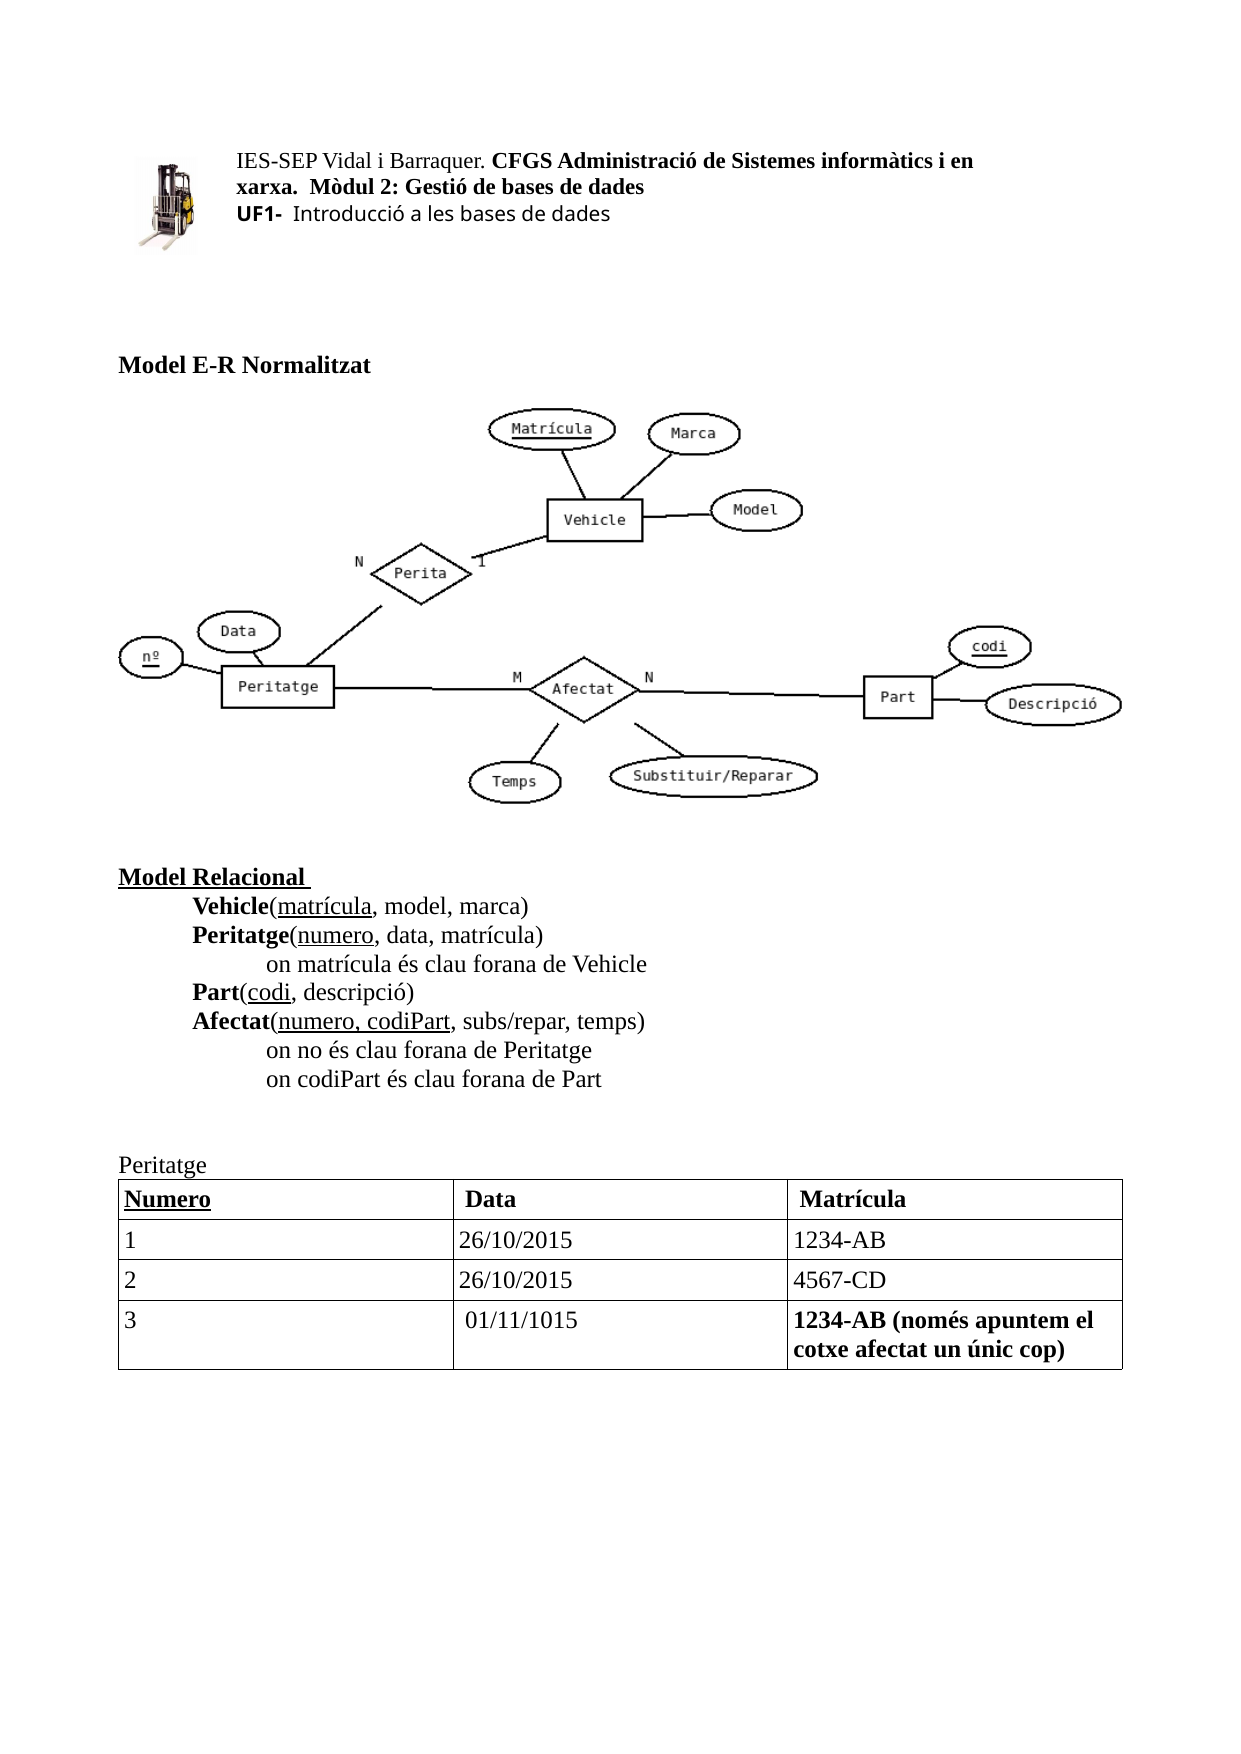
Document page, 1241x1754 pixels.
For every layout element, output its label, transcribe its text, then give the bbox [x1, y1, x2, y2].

text Part(codi, descripció) [192, 977, 1122, 1006]
text Model Relacional [118, 862, 1122, 891]
text on no és clau forana de Peritatge [266, 1035, 1122, 1064]
table_header Data [454, 1180, 787, 1219]
table_cell 01/11/1015 [454, 1301, 787, 1369]
table_cell 26/10/2015 [454, 1260, 787, 1299]
text on codiPart és clau forana de Part [266, 1064, 1122, 1092]
table_cell 26/10/2015 [454, 1220, 787, 1259]
table_cell 1234-AB (només apuntem el cotxe afectat un únic cop) [788, 1301, 1122, 1369]
text Vehicle(matrícula, model, marca) [192, 891, 1122, 920]
text Peritatge(numero, data, matrícula) [192, 920, 1122, 949]
picture [118, 408, 1123, 805]
table_cell 2 [119, 1260, 453, 1299]
table_cell 1234-AB [788, 1220, 1122, 1259]
table_header Matrícula [788, 1180, 1122, 1219]
table_cell 4567-CD [788, 1260, 1122, 1299]
text on matrícula és clau forana de Vehicle [266, 949, 1122, 977]
text Model E-R Normalitzat [118, 351, 1122, 379]
text Peritatge [118, 1150, 1122, 1179]
table_header Numero [119, 1180, 453, 1219]
picture [134, 156, 198, 255]
text Afectat(numero, codiPart, subs/repar, temps) [192, 1006, 1122, 1035]
table_cell 3 [119, 1301, 453, 1369]
table_cell 1 [119, 1220, 453, 1259]
